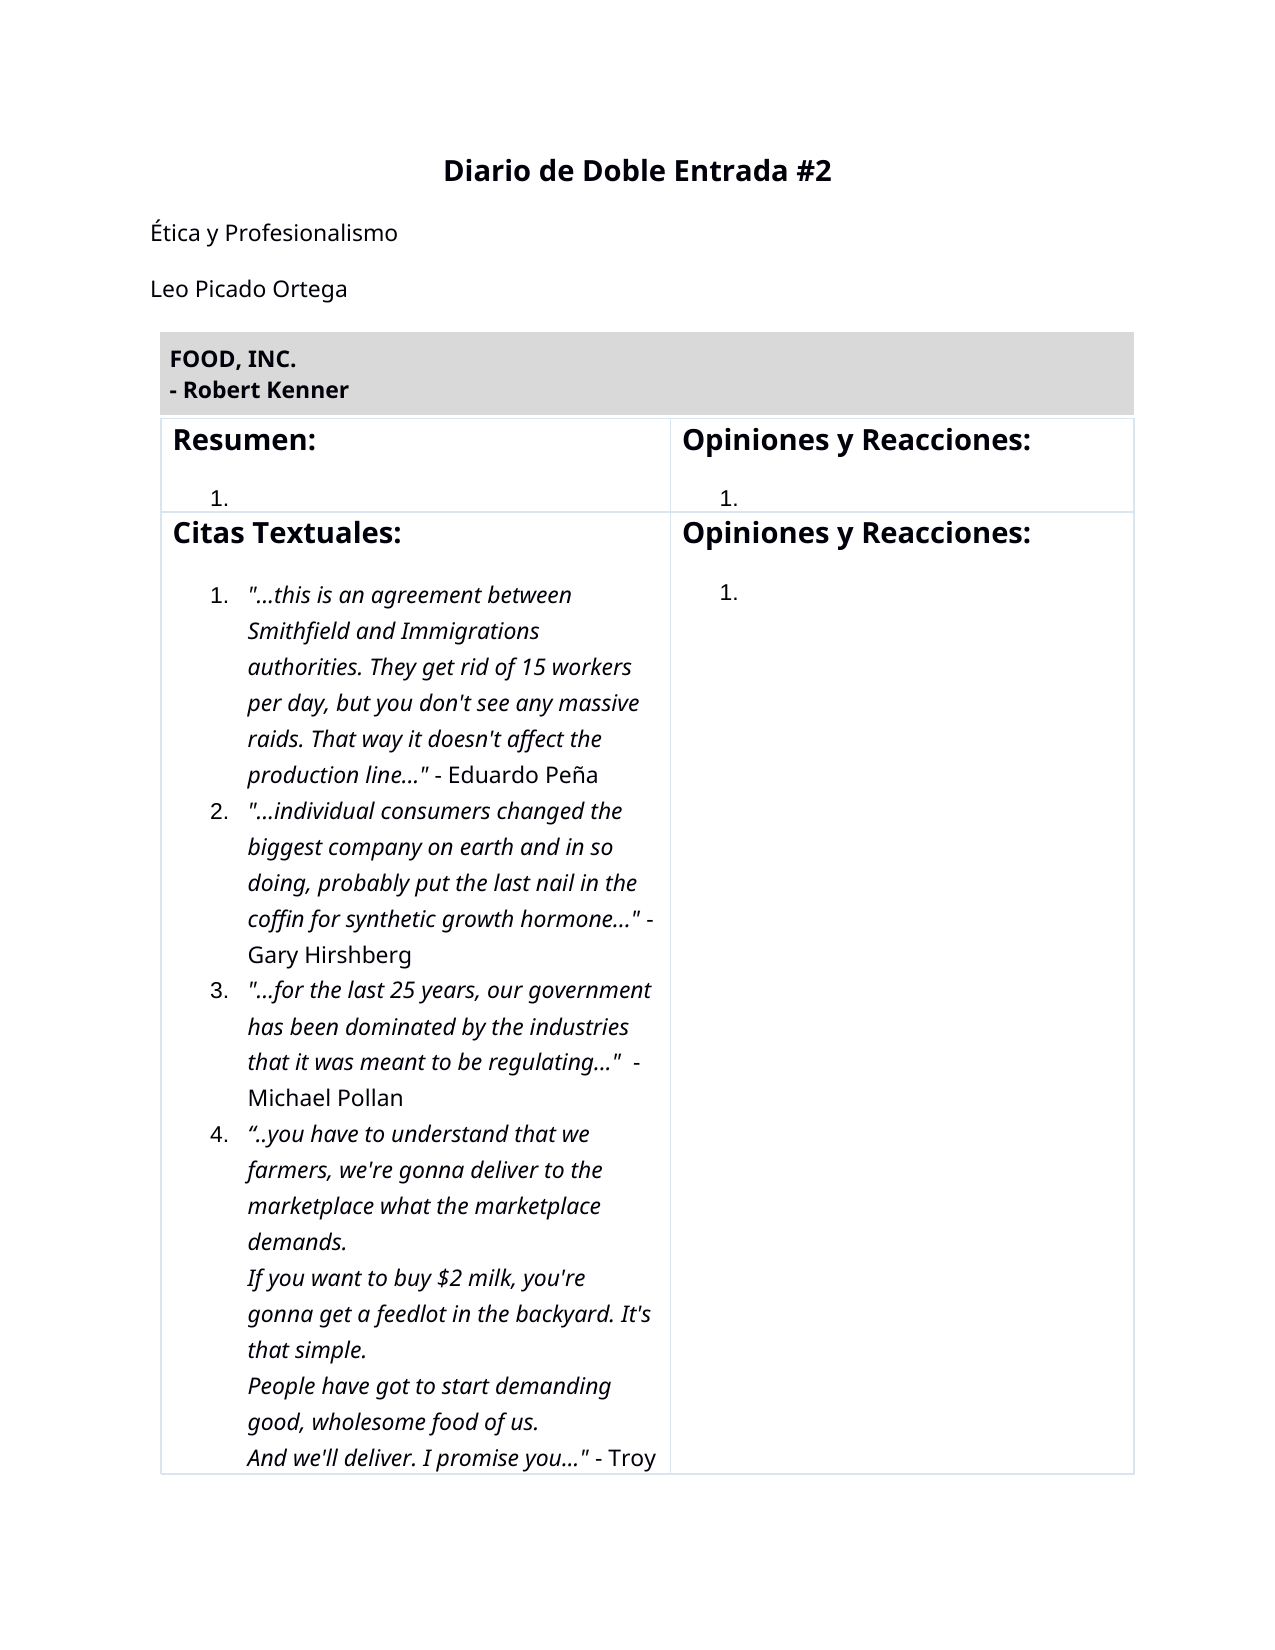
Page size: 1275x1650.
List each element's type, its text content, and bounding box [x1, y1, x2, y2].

text Leo Picado Ortega [150, 273, 1125, 304]
table_cell Opiniones y Reacciones: [671, 513, 1133, 1473]
table_header Opiniones y Reacciones: [671, 419, 1133, 511]
text Ética y Profesionalismo [150, 216, 1125, 248]
table_header Resumen: [162, 419, 670, 511]
text Diario de Doble Entrada #2 [150, 150, 1125, 190]
table_cell Citas Textuales: "...this is an agreement between Smithfield and Immigrations authorities. They get rid of 15 workers per day, but you don't see any massive raids. That way it doesn't affect the production line..." - Eduardo Peña "...individual consumers changed the biggest company on earth and in so doing, probably put the last nail in the coffin for synthetic growth hormone..." - Gary Hirshberg "...for the last 25 years, our government has been dominated by the industries that it was meant to be regulating..." - Michael Pollan “..you have to understand that we farmers, we're gonna deliver to the marketplace what the marketplace demands. If you want to buy $2 milk, you're gonna get a feedlot in the backyard. It's that simple. People have got to start demanding good, wholesome food of us. And we'll deliver. I promise you..." - Troy [162, 513, 670, 1473]
table_header FOOD, INC. - Robert Kenner [160, 332, 1134, 415]
